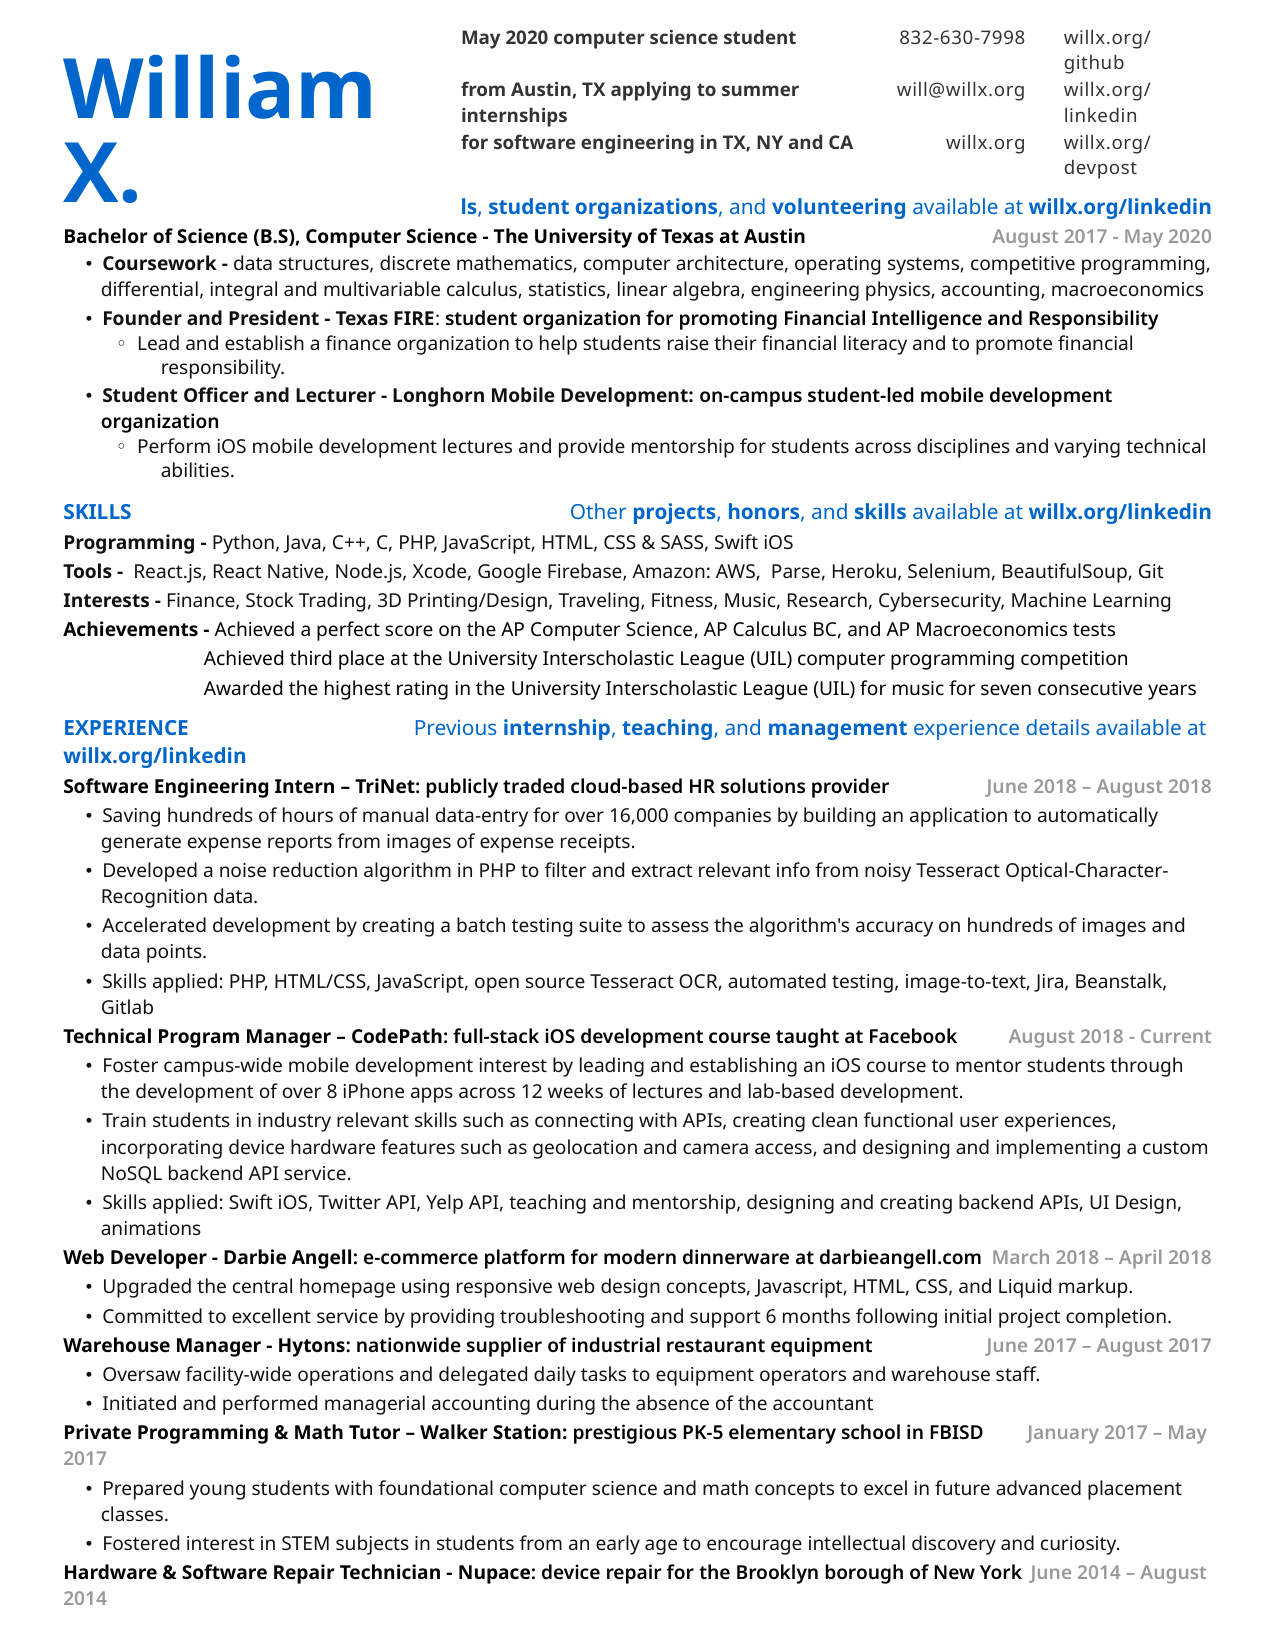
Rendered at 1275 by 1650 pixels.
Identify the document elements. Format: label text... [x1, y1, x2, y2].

text Programming - Python, Java, C++, C, PHP, JavaScript, HTML, CSS & SASS, Swift iOS [63, 529, 1212, 555]
text Tools - React.js, React Native, Node.js, Xcode, Google Firebase, Amazon: AWS, Parse, Heroku, Selenium, BeautifulSoup, Git [63, 558, 1212, 584]
table_header 832-630-7998 [880, 23, 1025, 75]
table_cell from Austin, TX applying to summer internships [461, 75, 880, 127]
list Saving hundreds of hours of manual data-entry for over 16,000 companies by building an application to automatically generate expense reports from images of expense receipts. [86, 802, 1212, 854]
table_cell [1025, 128, 1063, 180]
table_cell willx.org/linkedin [1064, 75, 1210, 127]
list Achieved third place at the University Interscholastic League (UIL) computer programming competition [204, 645, 1212, 671]
table_cell willx.org/devpost [1064, 128, 1210, 180]
table_cell from Austin, TX applying to summer internships [63, 51, 460, 219]
table_cell for software engineering in TX, NY and CA [461, 128, 880, 180]
list Founder and President - Texas FIRE: student organization for promoting Financial Intelligence and Responsibility [86, 305, 1212, 331]
list Prepared young students with foundational computer science and math concepts to excel in future advanced placement classes. [86, 1474, 1212, 1527]
text Hardware & Software Repair Technician - Nupace: device repair for the Brooklyn borough of New York June 2014 – August 2014 [63, 1559, 1212, 1611]
table_cell will@willx.org [880, 75, 1025, 127]
text EXPERIENCE Previous internship, teaching, and management experience details available at willx.org/linkedin [63, 713, 1212, 769]
text Web Developer - Darbie Angell: e-commerce platform for modern dinnerware at darbieangell.com March 2018 – April 2018 [63, 1244, 1212, 1270]
list Perform iOS mobile development lectures and provide mentorship for students across disciplines and varying technical abilities. [116, 434, 1212, 482]
list Train students in industry relevant skills such as connecting with APIs, creating clean functional user experiences, incorporating device hardware features such as geolocation and camera access, and designing and implementing a custom NoSQL backend API service. [86, 1107, 1212, 1186]
table_cell willx.org [880, 128, 1025, 180]
list Foster campus-wide mobile development interest by leading and establishing an iOS course to mentor students through the development of over 8 iPhone apps across 12 weeks of lectures and lab-based development. [86, 1052, 1212, 1104]
list Student Officer and Lecturer - Longhorn Mobile Development: on-campus student-led mobile development organization [86, 382, 1212, 434]
text Bachelor of Science (B.S), Computer Science - The University of Texas at Austin August 2017 - May 2020 [63, 223, 1212, 249]
list Upgraded the central homepage using responsive web design concepts, Javascript, HTML, CSS, and Liquid markup. [86, 1273, 1212, 1299]
list Skills applied: Swift iOS, Twitter API, Yelp API, teaching and mentorship, designing and creating backend APIs, UI Design, animations [86, 1189, 1212, 1241]
table_header [1025, 23, 1063, 75]
list Committed to excellent service by providing troubleshooting and support 6 months following initial project completion. [86, 1302, 1212, 1329]
text Warehouse Manager - Hytons: nationwide supplier of industrial restaurant equipment June 2017 – August 2017 [63, 1332, 1212, 1358]
list Developed a noise reduction algorithm in PHP to filter and extract relevant info from noisy Tesseract Optical-Character-Recognition data. [86, 857, 1212, 909]
list Lead and establish a finance organization to help students raise their financial literacy and to promote financial responsibility. [116, 331, 1212, 379]
list Fostered interest in STEM subjects in students from an early age to encourage intellectual discovery and curiosity. [86, 1530, 1212, 1556]
list Skills applied: PHP, HTML/CSS, JavaScript, open source Tesseract OCR, automated testing, image-to-text, Jira, Beanstalk, Gitlab [86, 968, 1212, 1020]
list Initiated and performed managerial accounting during the absence of the accountant [86, 1390, 1212, 1416]
text Private Programming & Math Tutor – Walker Station: prestigious PK-5 elementary school in FBISD January 2017 – May 2017 [63, 1419, 1212, 1471]
list Accelerated development by creating a batch testing suite to assess the algorithm's accuracy on hundreds of images and data points. [86, 912, 1212, 964]
text Technical Program Manager – CodePath: full-stack iOS development course taught at Facebook August 2018 - Current [63, 1023, 1212, 1049]
text Interests - Finance, Stock Trading, 3D Printing/Design, Traveling, Fitness, Music, Research, Cybersecurity, Machine Learning [63, 587, 1212, 613]
list Awarded the highest rating in the University Interscholastic League (UIL) for music for seven consecutive years [204, 674, 1212, 701]
list Oversaw facility-wide operations and delegated daily tasks to equipment operators and warehouse staff. [86, 1361, 1212, 1387]
text SKILLS Other projects, honors, and skills available at willx.org/linkedin [63, 497, 1212, 526]
table_cell [1025, 75, 1063, 127]
table_header willx.org/github [1064, 23, 1210, 75]
list Coursework - data structures, discrete mathematics, computer architecture, operating systems, competitive programming, differential, integral and multivariable calculus, statistics, linear algebra, engineering physics, accounting, macroeconomics [86, 249, 1212, 302]
text Achievements - Achieved a perfect score on the AP Computer Science, AP Calculus BC, and AP Macroeconomics tests [63, 616, 1212, 642]
table_header May 2020 computer science student [461, 23, 880, 75]
text EDUCATION Details about other skills, student organizations, and volunteering available at willx.org/linkedin [63, 192, 1212, 220]
text Software Engineering Intern – TriNet: publicly traded cloud-based HR solutions provider June 2018 – August 2018 [63, 772, 1212, 799]
